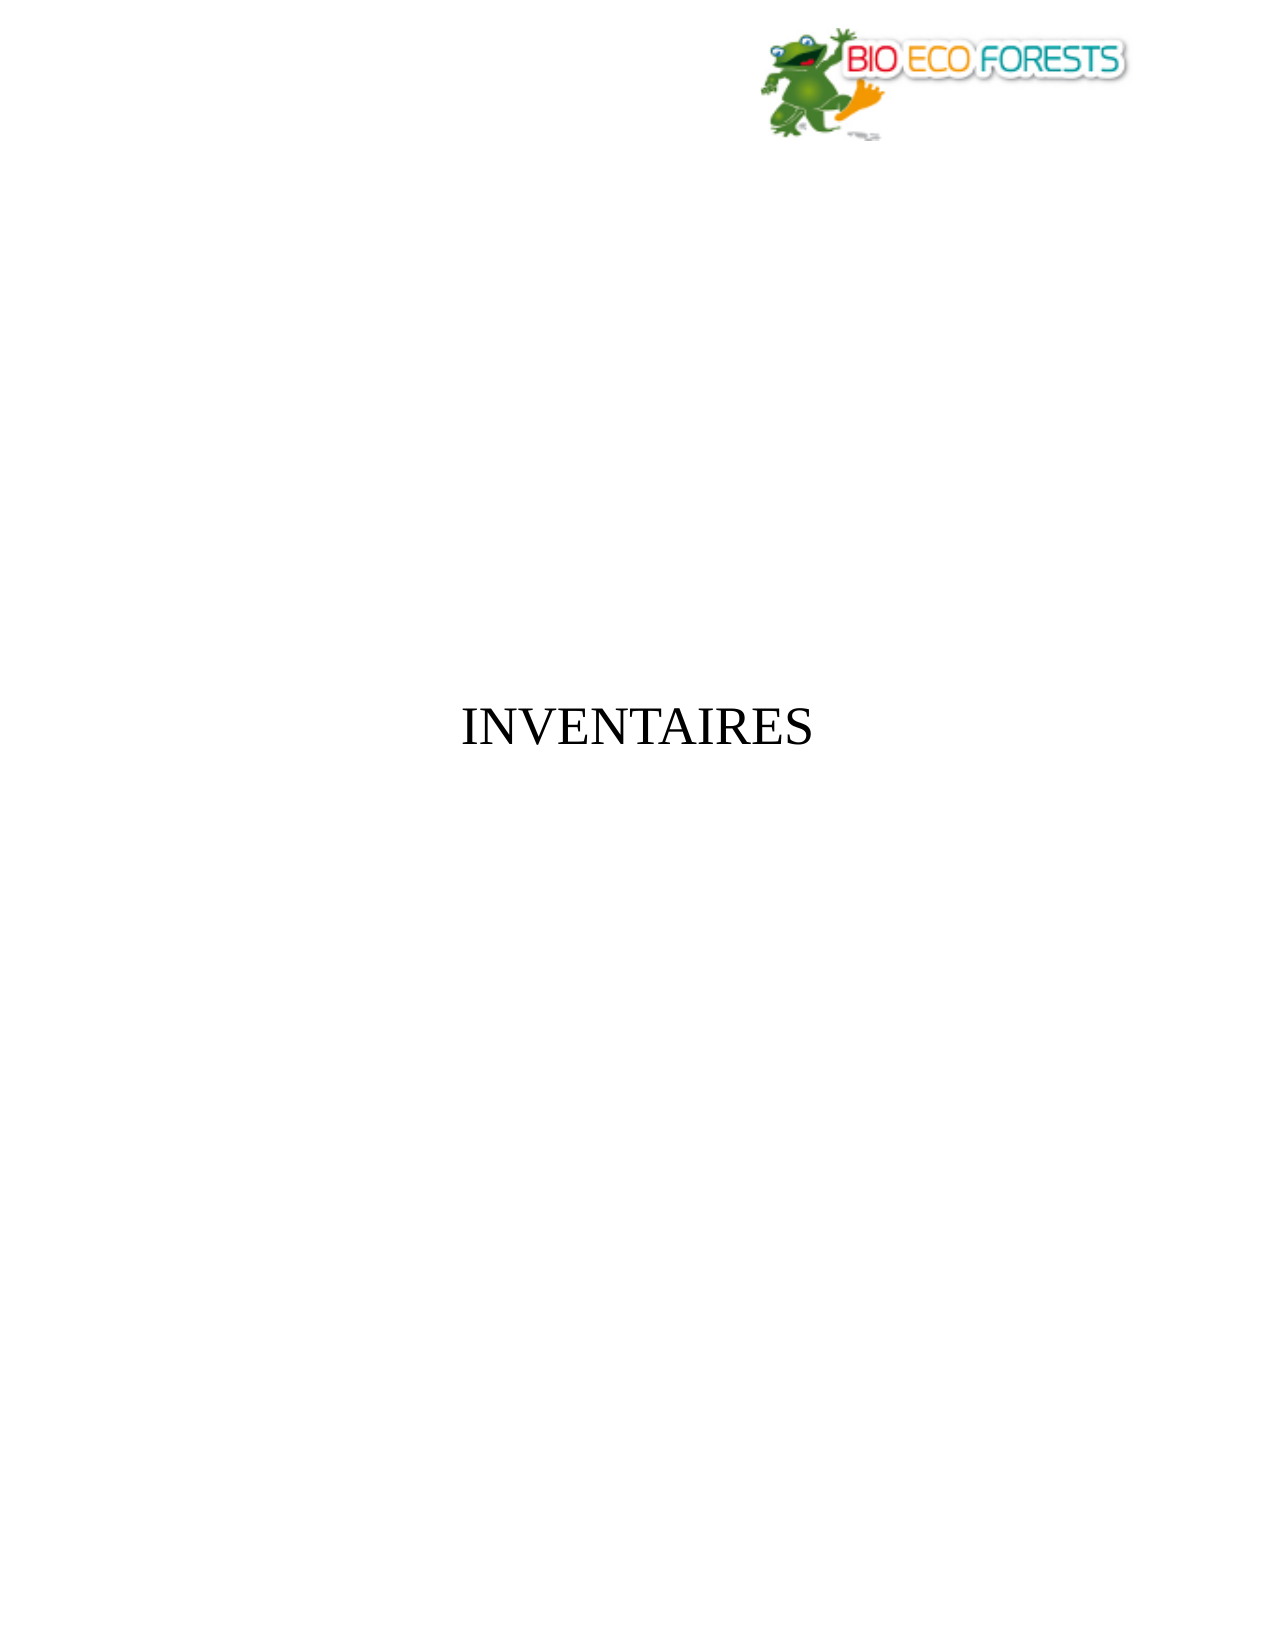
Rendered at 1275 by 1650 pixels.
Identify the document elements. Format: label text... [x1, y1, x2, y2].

subtitle INVENTAIRES [118, 694, 1157, 757]
text <for each="inventaire in objects"> [118, 769, 1157, 798]
picture [760, 28, 1134, 141]
